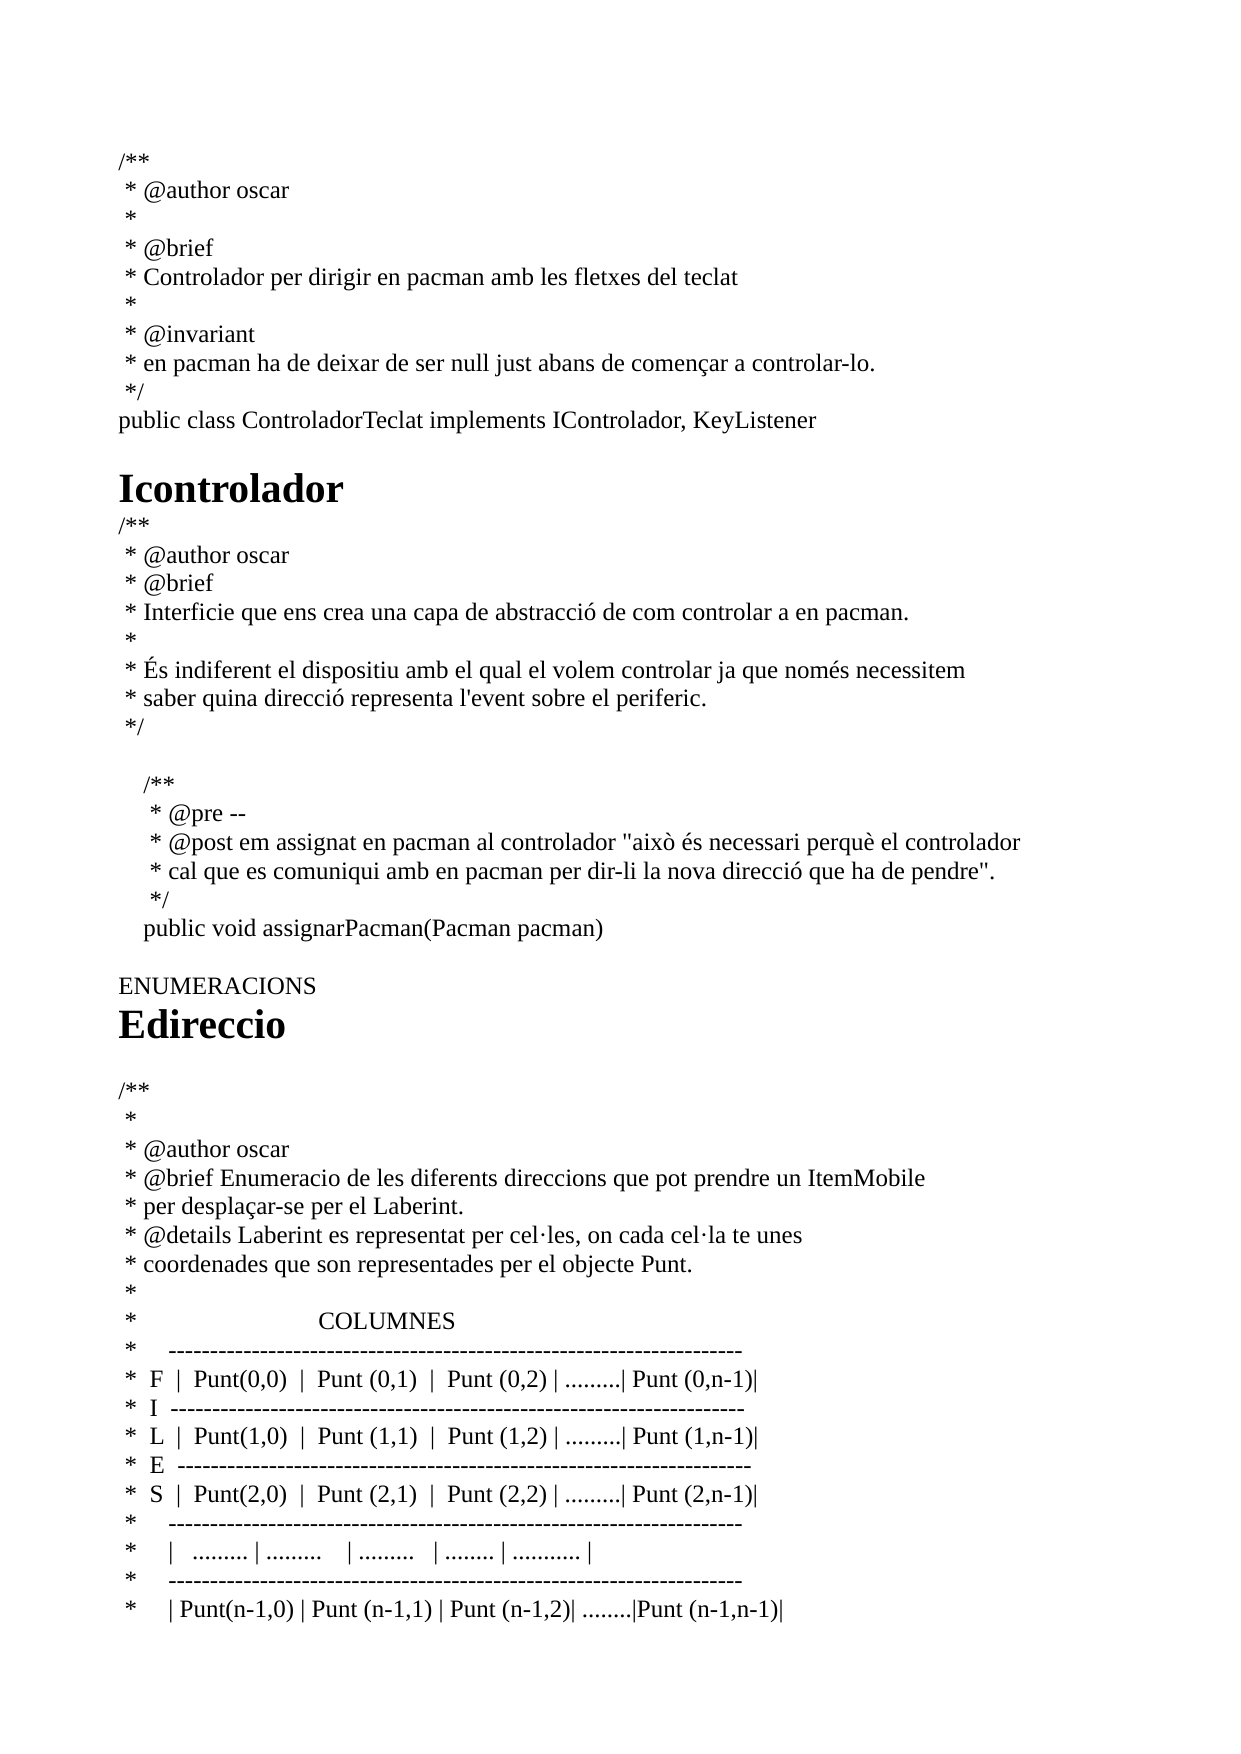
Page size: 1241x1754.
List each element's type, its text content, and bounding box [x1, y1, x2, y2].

text * [118, 1278, 1122, 1306]
text /** [118, 1076, 1122, 1105]
text * [118, 1105, 1122, 1134]
text * --------------------------------------------------------------------- [118, 1508, 1122, 1536]
text */ [118, 885, 1122, 913]
text * @brief Enumeracio de les diferents direccions que pot prendre un ItemMobile [118, 1163, 1122, 1191]
text * L | Punt(1,0) | Punt (1,1) | Punt (1,2) | .........| Punt (1,n-1)| [118, 1421, 1122, 1450]
text * @invariant [118, 319, 1122, 348]
text * @author oscar [118, 1134, 1122, 1163]
text * S | Punt(2,0) | Punt (2,1) | Punt (2,2) | .........| Punt (2,n-1)| [118, 1479, 1122, 1508]
text * @author oscar [118, 540, 1122, 568]
text * E --------------------------------------------------------------------- [118, 1450, 1122, 1479]
text * | ......... | ......... | ......... | ........ | ........... | [118, 1536, 1122, 1565]
text * @details Laberint es representat per cel·les, on cada cel·la te unes [118, 1220, 1122, 1249]
text * --------------------------------------------------------------------- [118, 1565, 1122, 1594]
text */ [118, 712, 1122, 741]
text ENUMERACIONS [118, 971, 1122, 1000]
text /** [118, 511, 1122, 540]
text * F | Punt(0,0) | Punt (0,1) | Punt (0,2) | .........| Punt (0,n-1)| [118, 1364, 1122, 1393]
text * en pacman ha de deixar de ser null just abans de començar a controlar-lo. [118, 348, 1122, 377]
text Edireccio [118, 1000, 1122, 1048]
text * I --------------------------------------------------------------------- [118, 1393, 1122, 1421]
text * @brief [118, 233, 1122, 262]
text * [118, 626, 1122, 655]
text * cal que es comuniqui amb en pacman per dir-li la nova direcció que ha de pendre". [118, 856, 1122, 885]
text * @post em assignat en pacman al controlador "això és necessari perquè el controlador [118, 827, 1122, 856]
text * @pre -- [118, 798, 1122, 827]
text * [118, 291, 1122, 319]
text * --------------------------------------------------------------------- [118, 1335, 1122, 1364]
text * COLUMNES [118, 1306, 1122, 1335]
text * saber quina direcció representa l'event sobre el periferic. [118, 683, 1122, 712]
text * Interficie que ens crea una capa de abstracció de com controlar a en pacman. [118, 597, 1122, 626]
text * Controlador per dirigir en pacman amb les fletxes del teclat [118, 262, 1122, 291]
text * coordenades que son representades per el objecte Punt. [118, 1249, 1122, 1278]
text * per desplaçar-se per el Laberint. [118, 1191, 1122, 1220]
text /** [118, 147, 1122, 176]
text */ [118, 377, 1122, 406]
text public class ControladorTeclat implements IControlador, KeyListener [118, 406, 1122, 434]
text * @brief [118, 568, 1122, 597]
text * [118, 204, 1122, 233]
text * | Punt(n-1,0) | Punt (n-1,1) | Punt (n-1,2)| ........|Punt (n-1,n-1)| [118, 1594, 1122, 1623]
text public void assignarPacman(Pacman pacman) [118, 913, 1122, 942]
text * @author oscar [118, 176, 1122, 204]
text Icontrolador [118, 463, 1122, 511]
text * És indiferent el dispositiu amb el qual el volem controlar ja que només necessitem [118, 655, 1122, 683]
text /** [118, 770, 1122, 798]
